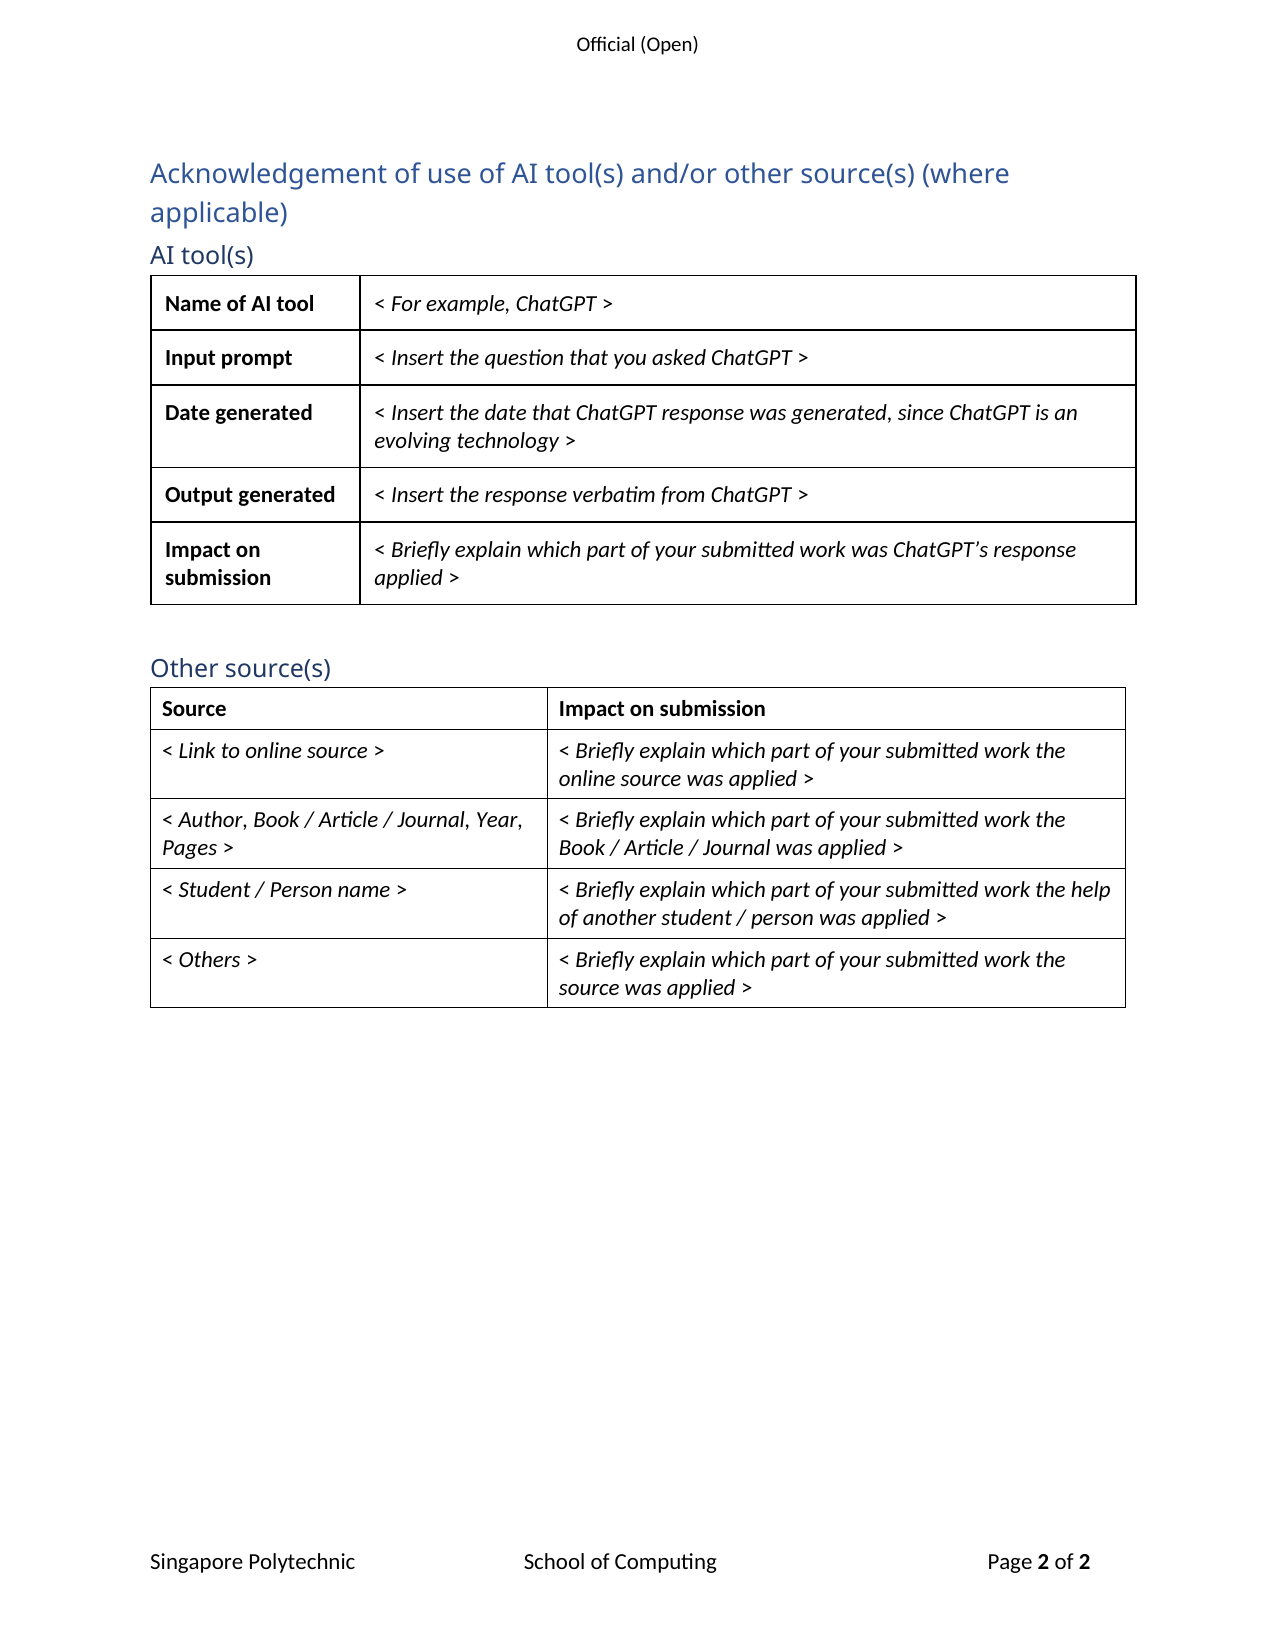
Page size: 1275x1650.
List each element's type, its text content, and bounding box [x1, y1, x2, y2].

table_cell < Briefly explain which part of your submitted work was ChatGPT’s response applied > [361, 523, 1135, 604]
table_header Impact on submission [548, 688, 1125, 729]
table_cell < Insert the date that ChatGPT response was generated, since ChatGPT is an evolving technology > [361, 386, 1135, 466]
table_cell < Briefly explain which part of your submitted work the source was applied > [548, 939, 1125, 1007]
table_cell < Insert the question that you asked ChatGPT > [361, 331, 1135, 384]
table_cell < Briefly explain which part of your submitted work the help of another student / person was applied > [548, 869, 1125, 937]
subtitle AI tool(s) [150, 238, 1125, 272]
table_header Source [151, 688, 547, 729]
table_cell < Others > [151, 939, 547, 1007]
table_cell < Insert the response verbatim from ChatGPT > [361, 468, 1135, 521]
table_header < For example, ChatGPT > [361, 276, 1135, 329]
table_header Name of AI tool [152, 276, 359, 329]
table_cell < Author, Book / Article / Journal, Year, Pages > [151, 799, 547, 868]
subtitle Acknowledgement of use of AI tool(s) and/or other source(s) (where applicable) [150, 154, 1125, 231]
table_cell < Briefly explain which part of your submitted work the Book / Article / Journal was applied > [548, 799, 1125, 868]
table_cell Date generated [152, 386, 359, 466]
subtitle Other source(s) [150, 650, 1125, 684]
table_cell < Student / Person name > [151, 869, 547, 937]
table_cell Input prompt [152, 331, 359, 384]
table_cell Impact on submission [152, 523, 359, 604]
table_cell Output generated [152, 468, 359, 521]
table_cell < Briefly explain which part of your submitted work the online source was applied > [548, 730, 1125, 798]
table_cell < Link to online source > [151, 730, 547, 798]
